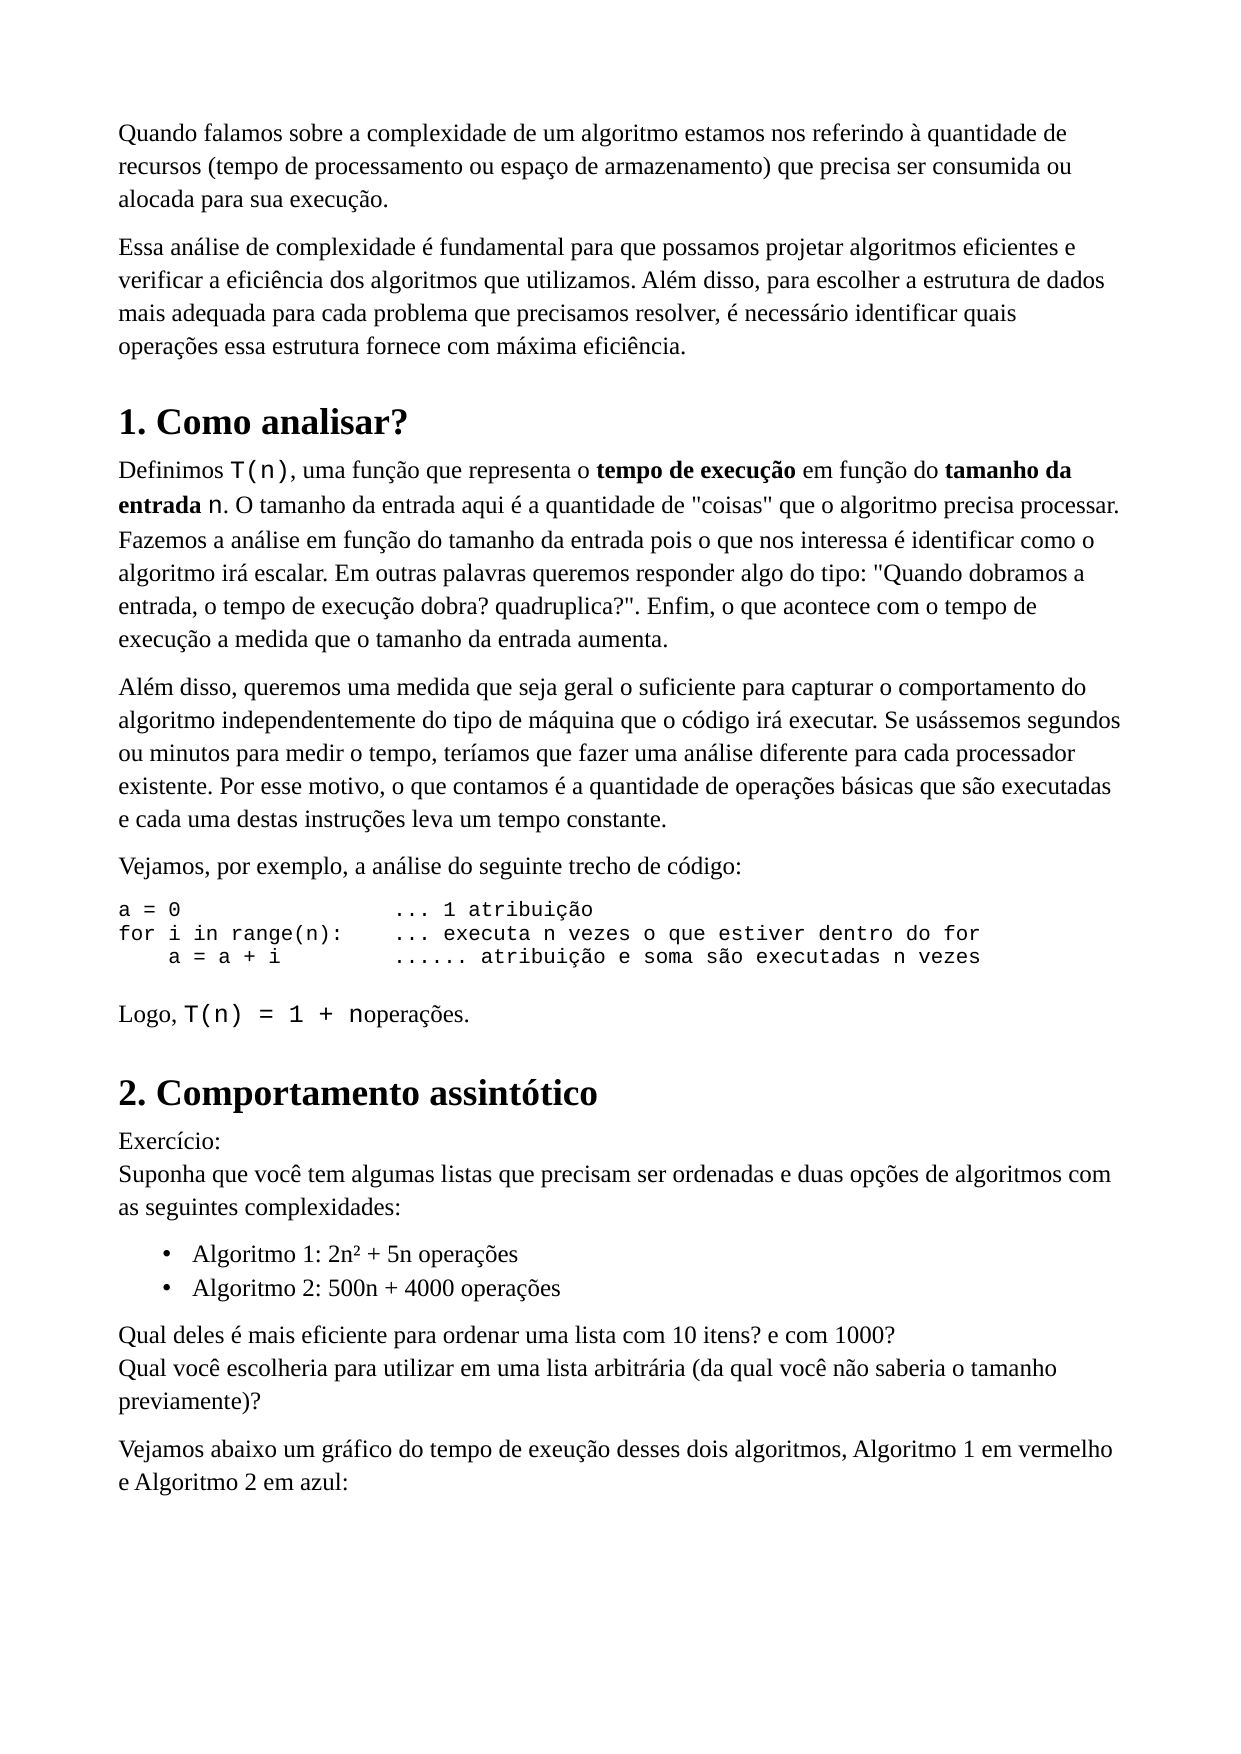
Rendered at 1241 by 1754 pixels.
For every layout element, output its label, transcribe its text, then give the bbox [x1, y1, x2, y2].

text Exercício: Suponha que você tem algumas listas que precisam ser ordenadas e duas opções de algoritmos com as seguintes complexidades: [118, 1126, 1122, 1221]
list Algoritmo 1: 2n² + 5n operações [162, 1239, 1122, 1268]
text a = 0 ... 1 atribuição [118, 899, 1122, 923]
text for i in range(n): ... executa n vezes o que estiver dentro do for [118, 923, 1122, 946]
text Essa análise de complexidade é fundamental para que possamos projetar algoritmos eficientes e verificar a eficiência dos algoritmos que utilizamos. Além disso, para escolher a estrutura de dados mais adequada para cada problema que precisamos resolver, é necessário identificar quais operações essa estrutura fornece com máxima eficiência. [118, 232, 1122, 359]
text Qual deles é mais eficiente para ordenar uma lista com 10 itens? e com 1000? Qual você escolheria para utilizar em uma lista arbitrária (da qual você não saberia o tamanho previamente)? [118, 1320, 1122, 1415]
text Logo, T(n) = 1 + noperações. [118, 999, 1122, 1030]
text Vejamos abaixo um gráfico do tempo de exeução desses dois algoritmos, Algoritmo 1 em vermelho e Algoritmo 2 em azul: [118, 1434, 1122, 1496]
text Quando falamos sobre a complexidade de um algoritmo estamos nos referindo à quantidade de recursos (tempo de processamento ou espaço de armazenamento) que precisa ser consumida ou alocada para sua execução. [118, 118, 1122, 213]
text a = a + i ...... atribuição e soma são executadas n vezes [118, 946, 1122, 970]
text Definimos T(n), uma função que representa o tempo de execução em função do tamanho da entrada n. O tamanho da entrada aqui é a quantidade de "coisas" que o algoritmo precisa processar. Fazemos a análise em função do tamanho da entrada pois o que nos interessa é identificar como o algoritmo irá escalar. Em outras palavras queremos responder algo do tipo: "Quando dobramos a entrada, o tempo de execução dobra? quadruplica?". Enfim, o que acontece com o tempo de execução a medida que o tamanho da entrada aumenta. [118, 455, 1122, 653]
text Além disso, queremos uma medida que seja geral o suficiente para capturar o comportamento do algoritmo independentemente do tipo de máquina que o código irá executar. Se usássemos segundos ou minutos para medir o tempo, teríamos que fazer uma análise diferente para cada processador existente. Por esse motivo, o que contamos é a quantidade de operações básicas que são executadas e cada uma destas instruções leva um tempo constante. [118, 672, 1122, 833]
subtitle 1. Como analisar? [118, 399, 1122, 442]
subtitle 2. Comportamento assintótico [118, 1070, 1122, 1113]
list Algoritmo 2: 500n + 4000 operações [162, 1273, 1122, 1301]
text Vejamos, por exemplo, a análise do seguinte trecho de código: [118, 851, 1122, 880]
